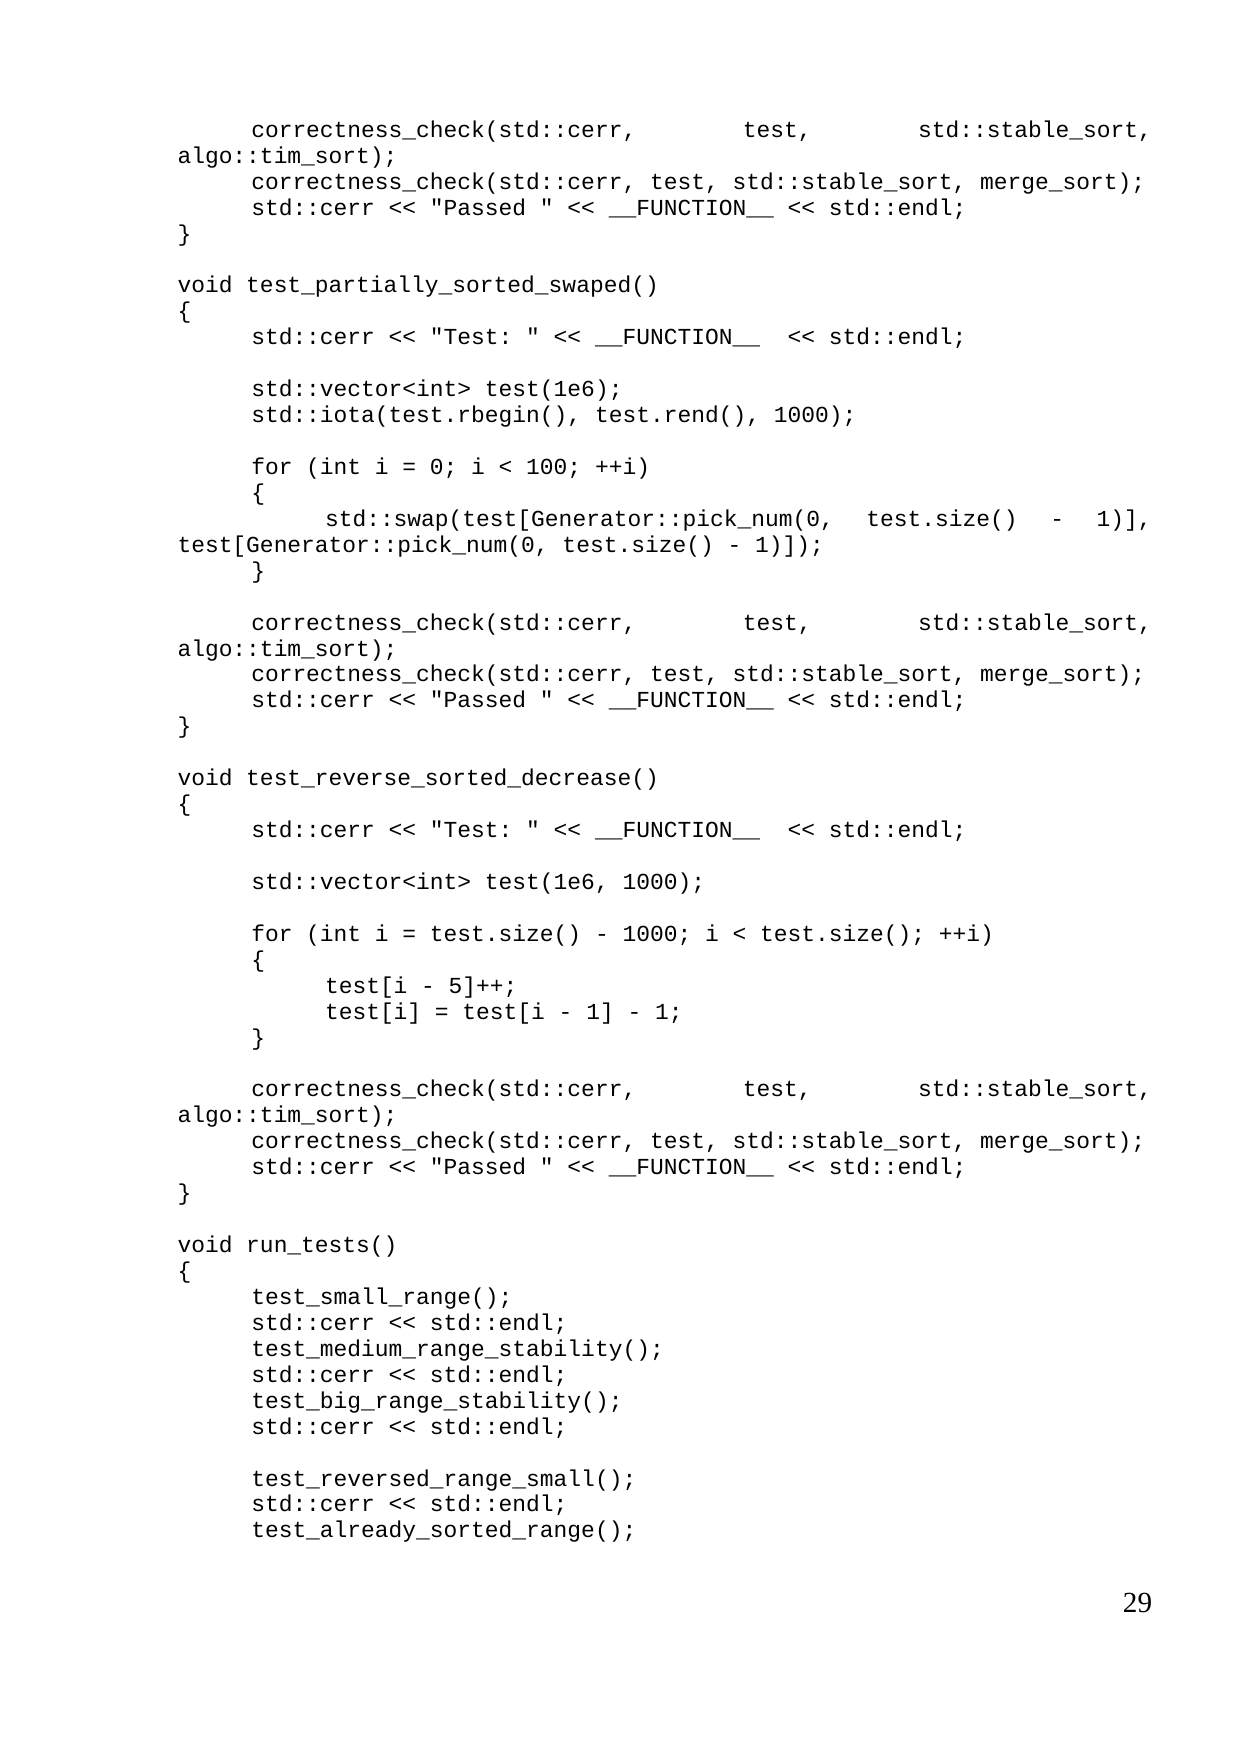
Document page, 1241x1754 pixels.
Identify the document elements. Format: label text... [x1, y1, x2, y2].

text test_reversed_range_small(); [177, 1467, 1152, 1493]
text std::cerr << std::endl; [177, 1311, 1152, 1337]
text } [177, 1182, 1152, 1207]
text correctness_check(std::cerr, test, std::stable_sort, merge_sort); [177, 170, 1152, 196]
text } [177, 559, 1152, 585]
text std::vector<int> test(1e6); [177, 377, 1152, 403]
text } [177, 222, 1152, 248]
text std::iota(test.rbegin(), test.rend(), 1000); [177, 403, 1152, 429]
text void run_tests() [177, 1233, 1152, 1259]
text void test_partially_sorted_swaped() [177, 274, 1152, 300]
text std::cerr << std::endl; [177, 1363, 1152, 1389]
text std::vector<int> test(1e6, 1000); [177, 870, 1152, 896]
text { [177, 481, 1152, 507]
text correctness_check(std::cerr, test, std::stable_sort, merge_sort); [177, 1130, 1152, 1156]
text std::cerr << "Passed " << __FUNCTION__ << std::endl; [177, 689, 1152, 715]
text test_big_range_stability(); [177, 1389, 1152, 1415]
text test_already_sorted_range(); [177, 1519, 1152, 1545]
text test[i] = test[i - 1] - 1; [177, 1000, 1152, 1026]
text { [177, 300, 1152, 326]
text std::cerr << std::endl; [177, 1493, 1152, 1519]
text std::cerr << "Test: " << __FUNCTION__ << std::endl; [177, 326, 1152, 352]
text correctness_check(std::cerr, test, std::stable_sort, algo::tim_sort); [177, 611, 1152, 663]
text std::swap(test[Generator::pick_num(0, test.size() - 1)], test[Generator::pick_num(0, test.size() - 1)]); [177, 507, 1152, 559]
text { [177, 792, 1152, 818]
text test[i - 5]++; [177, 974, 1152, 1000]
text std::cerr << "Passed " << __FUNCTION__ << std::endl; [177, 196, 1152, 222]
text for (int i = 0; i < 100; ++i) [177, 455, 1152, 481]
text test_medium_range_stability(); [177, 1337, 1152, 1363]
text void test_reverse_sorted_decrease() [177, 767, 1152, 792]
text { [177, 948, 1152, 974]
text std::cerr << std::endl; [177, 1415, 1152, 1441]
text correctness_check(std::cerr, test, std::stable_sort, merge_sort); [177, 663, 1152, 689]
text std::cerr << "Passed " << __FUNCTION__ << std::endl; [177, 1156, 1152, 1182]
text test_small_range(); [177, 1285, 1152, 1311]
text } [177, 715, 1152, 741]
text correctness_check(std::cerr, test, std::stable_sort, algo::tim_sort); [177, 118, 1152, 170]
text for (int i = test.size() - 1000; i < test.size(); ++i) [177, 922, 1152, 948]
text { [177, 1259, 1152, 1285]
text std::cerr << "Test: " << __FUNCTION__ << std::endl; [177, 818, 1152, 844]
text correctness_check(std::cerr, test, std::stable_sort, algo::tim_sort); [177, 1078, 1152, 1130]
text } [177, 1026, 1152, 1052]
